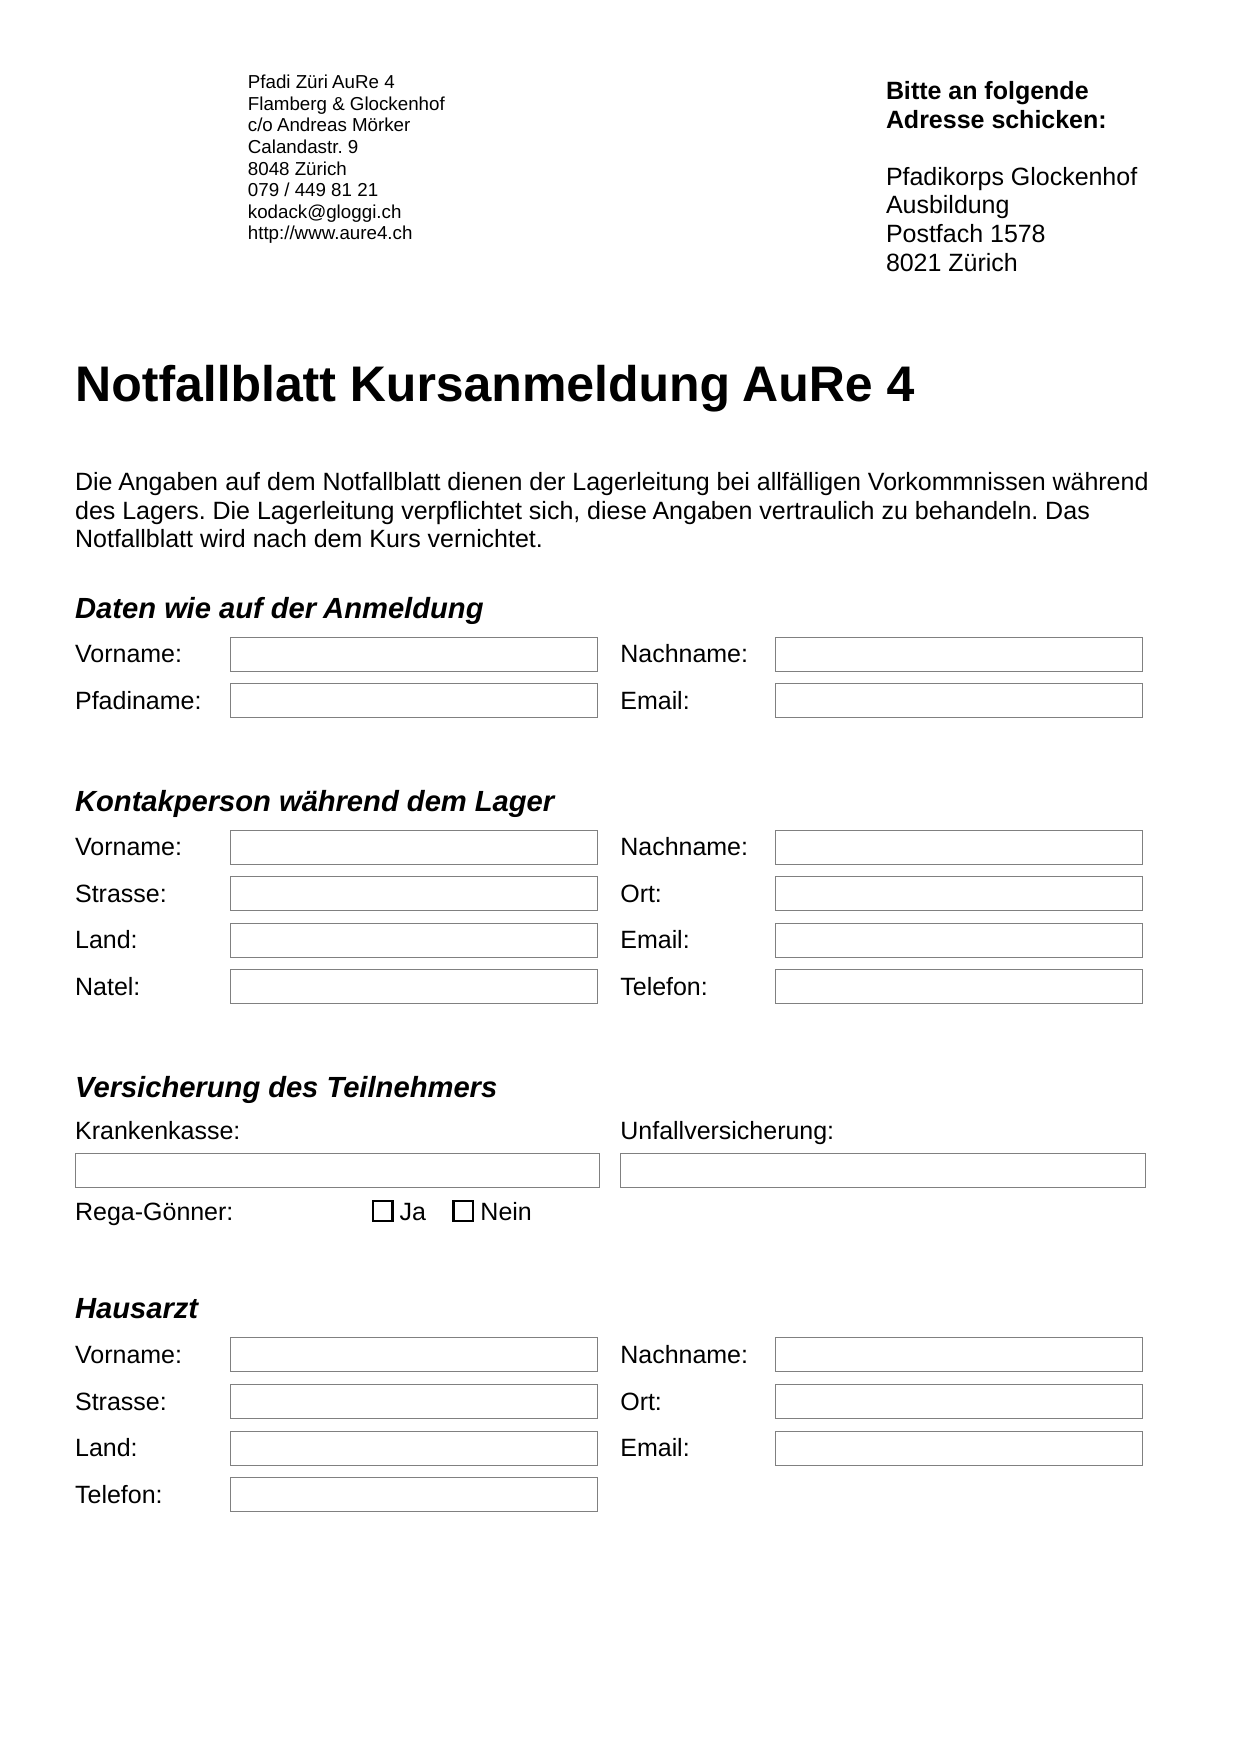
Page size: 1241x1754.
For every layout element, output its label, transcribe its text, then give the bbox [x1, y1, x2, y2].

table_cell Strasse: [75, 876, 620, 923]
table_cell Strasse: [75, 1384, 620, 1431]
table_header Unfallversicherung: [620, 1116, 1166, 1196]
table_cell Rega-Gönner: Ja Nein [75, 1196, 620, 1238]
table_cell Pfadiname: [75, 683, 620, 730]
table_cell [598, 1477, 1166, 1511]
table_cell Telefon: [620, 969, 1166, 1016]
table_header Vorname: [75, 830, 620, 876]
table_cell Telefon: [75, 1477, 230, 1511]
text Die Angaben auf dem Notfallblatt dienen der Lagerleitung bei allfälligen Vorkommnissen während des Lagers. Die Lagerleitung verpflichtet sich, diese Angaben vertraulich zu behandeln. Das Notfallblatt wird nach dem Kurs vernichtet. [75, 467, 1166, 553]
table_header Vorname: [75, 637, 620, 683]
subtitle Notfallblatt Kursanmeldung AuRe 4 [75, 355, 1166, 412]
subtitle Daten wie auf der Anmeldung [75, 591, 1166, 624]
table_cell Email: [620, 1431, 1166, 1477]
table_cell Land: [75, 923, 620, 969]
subtitle Hausarzt [75, 1291, 1166, 1325]
table_header Nachname: [620, 830, 1166, 876]
subtitle Kontakperson während dem Lager [75, 784, 1166, 817]
subtitle Versicherung des Teilnehmers [75, 1070, 1166, 1103]
table_cell Natel: [75, 969, 620, 1016]
table_cell [620, 1196, 1166, 1238]
table_header Krankenkasse: [75, 1116, 620, 1196]
table_cell Land: [75, 1431, 620, 1477]
table_cell Ort: [620, 1384, 1166, 1431]
table_cell Email: [620, 923, 1166, 969]
table_header Nachname: [620, 1338, 1166, 1384]
table_cell Ort: [620, 876, 1166, 923]
table_header Vorname: [75, 1338, 620, 1384]
table_cell Email: [620, 683, 1166, 730]
table_header Nachname: [620, 637, 1166, 683]
